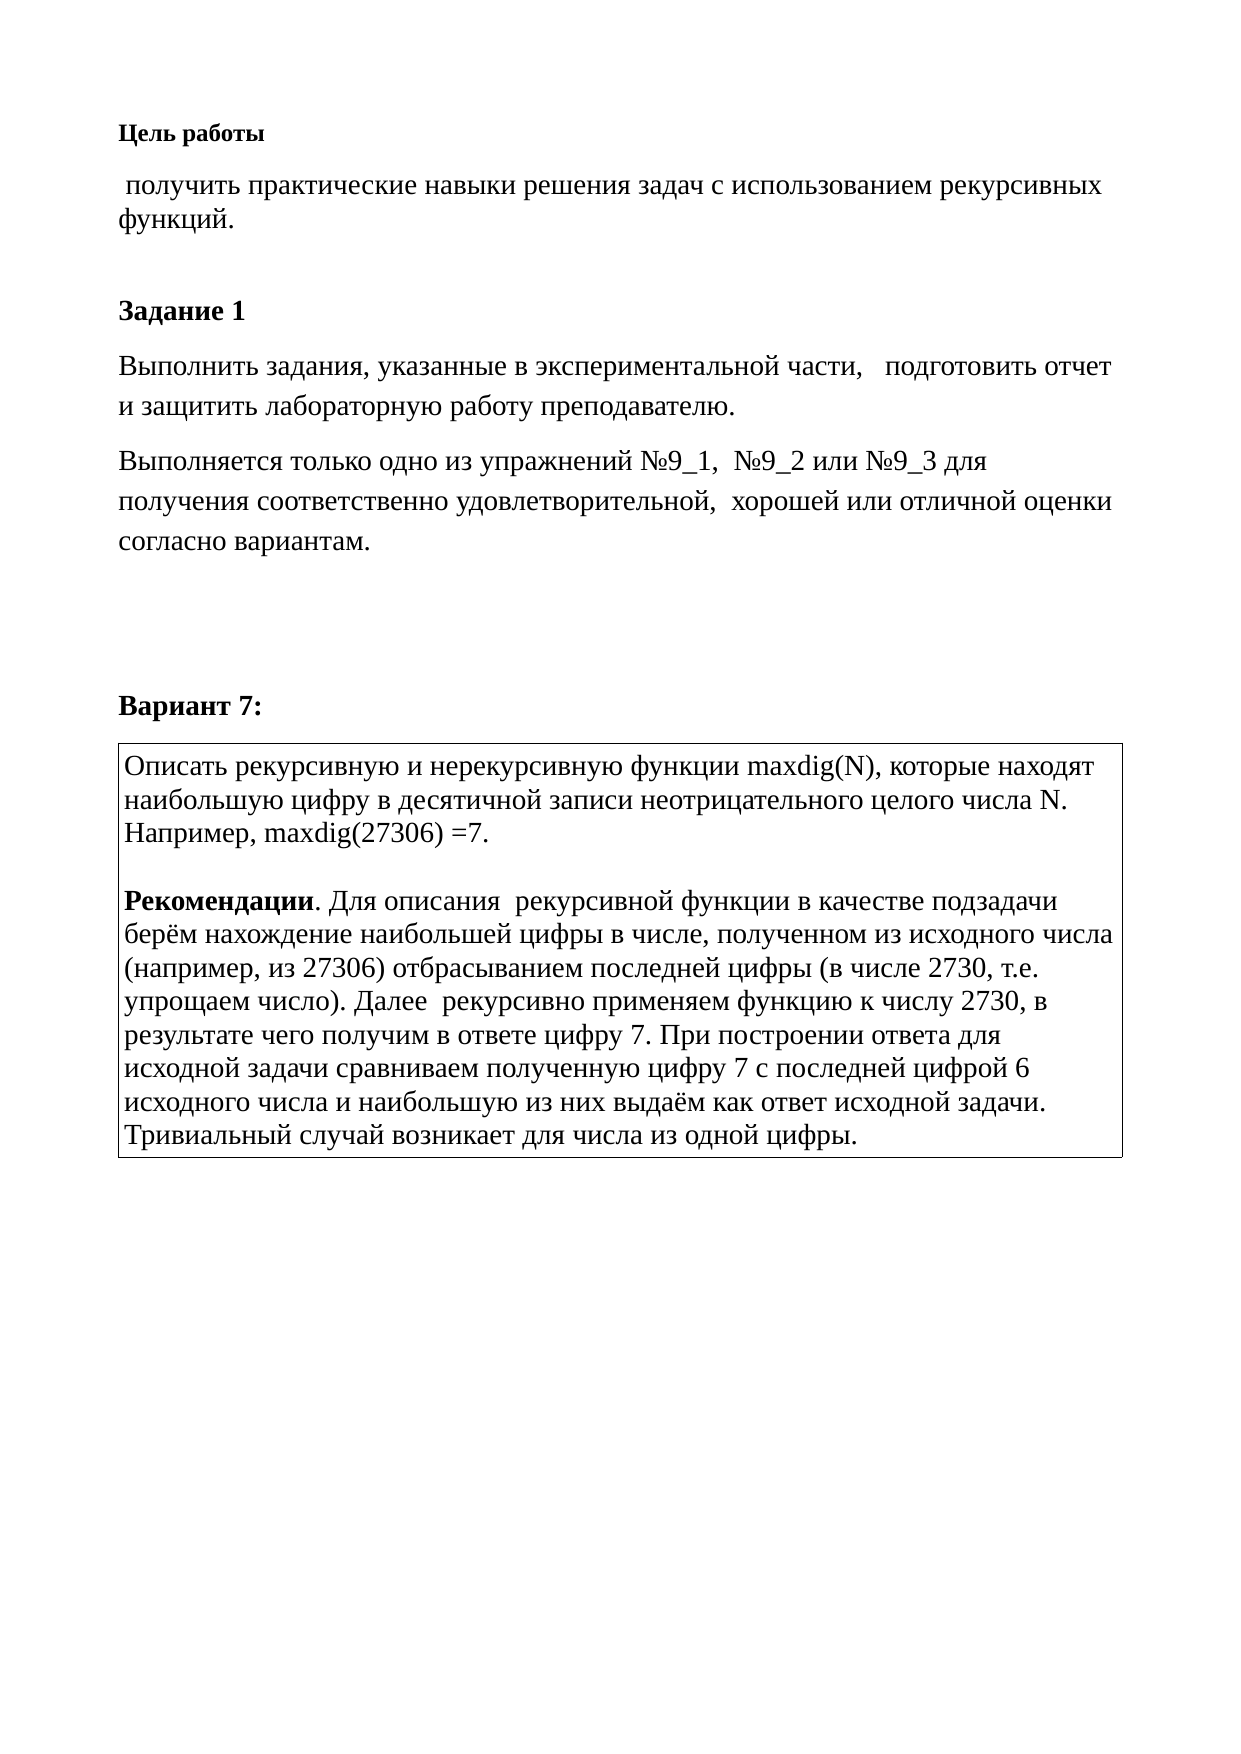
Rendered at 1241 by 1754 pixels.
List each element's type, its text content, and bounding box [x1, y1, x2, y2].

text Задание 1 [118, 293, 1122, 327]
text получить практические навыки решения задач с использованием рекурсивных функций. [118, 167, 1122, 234]
text Выполнить задания, указанные в экспериментальной части, подготовить отчет и защитить лабораторную работу преподавателю. [118, 348, 1122, 422]
table_header Описать рекурсивную и нерекурсивную функции maxdig(N), которые находят наибольшую цифру в десятичной записи неотрицательного целого числа N. Например, maxdig(27306) =7. Рекомендации. Для описания рекурсивной функции в качестве подзадачи берём нахождение наибольшей цифры в числе, полученном из исходного числа (например, из 27306) отбрасыванием последней цифры (в числе 2730, т.е. упрощаем число). Далее рекурсивно применяем функцию к числу 2730, в результате чего получим в ответе цифру 7. При построении ответа для исходной задачи сравниваем полученную цифру 7 с последней цифрой 6 исходного числа и наибольшую из них выдаём как ответ исходной задачи. Тривиальный случай возникает для числа из одной цифры. [119, 744, 1122, 1157]
text Выполняется только одно из упражнений №9_1, №9_2 или №9_3 для получения соответственно удовлетворительной, хорошей или отличной оценки согласно вариантам. [118, 443, 1122, 557]
text Вариант 7: [118, 688, 1122, 721]
text Цель работы [118, 118, 1122, 147]
